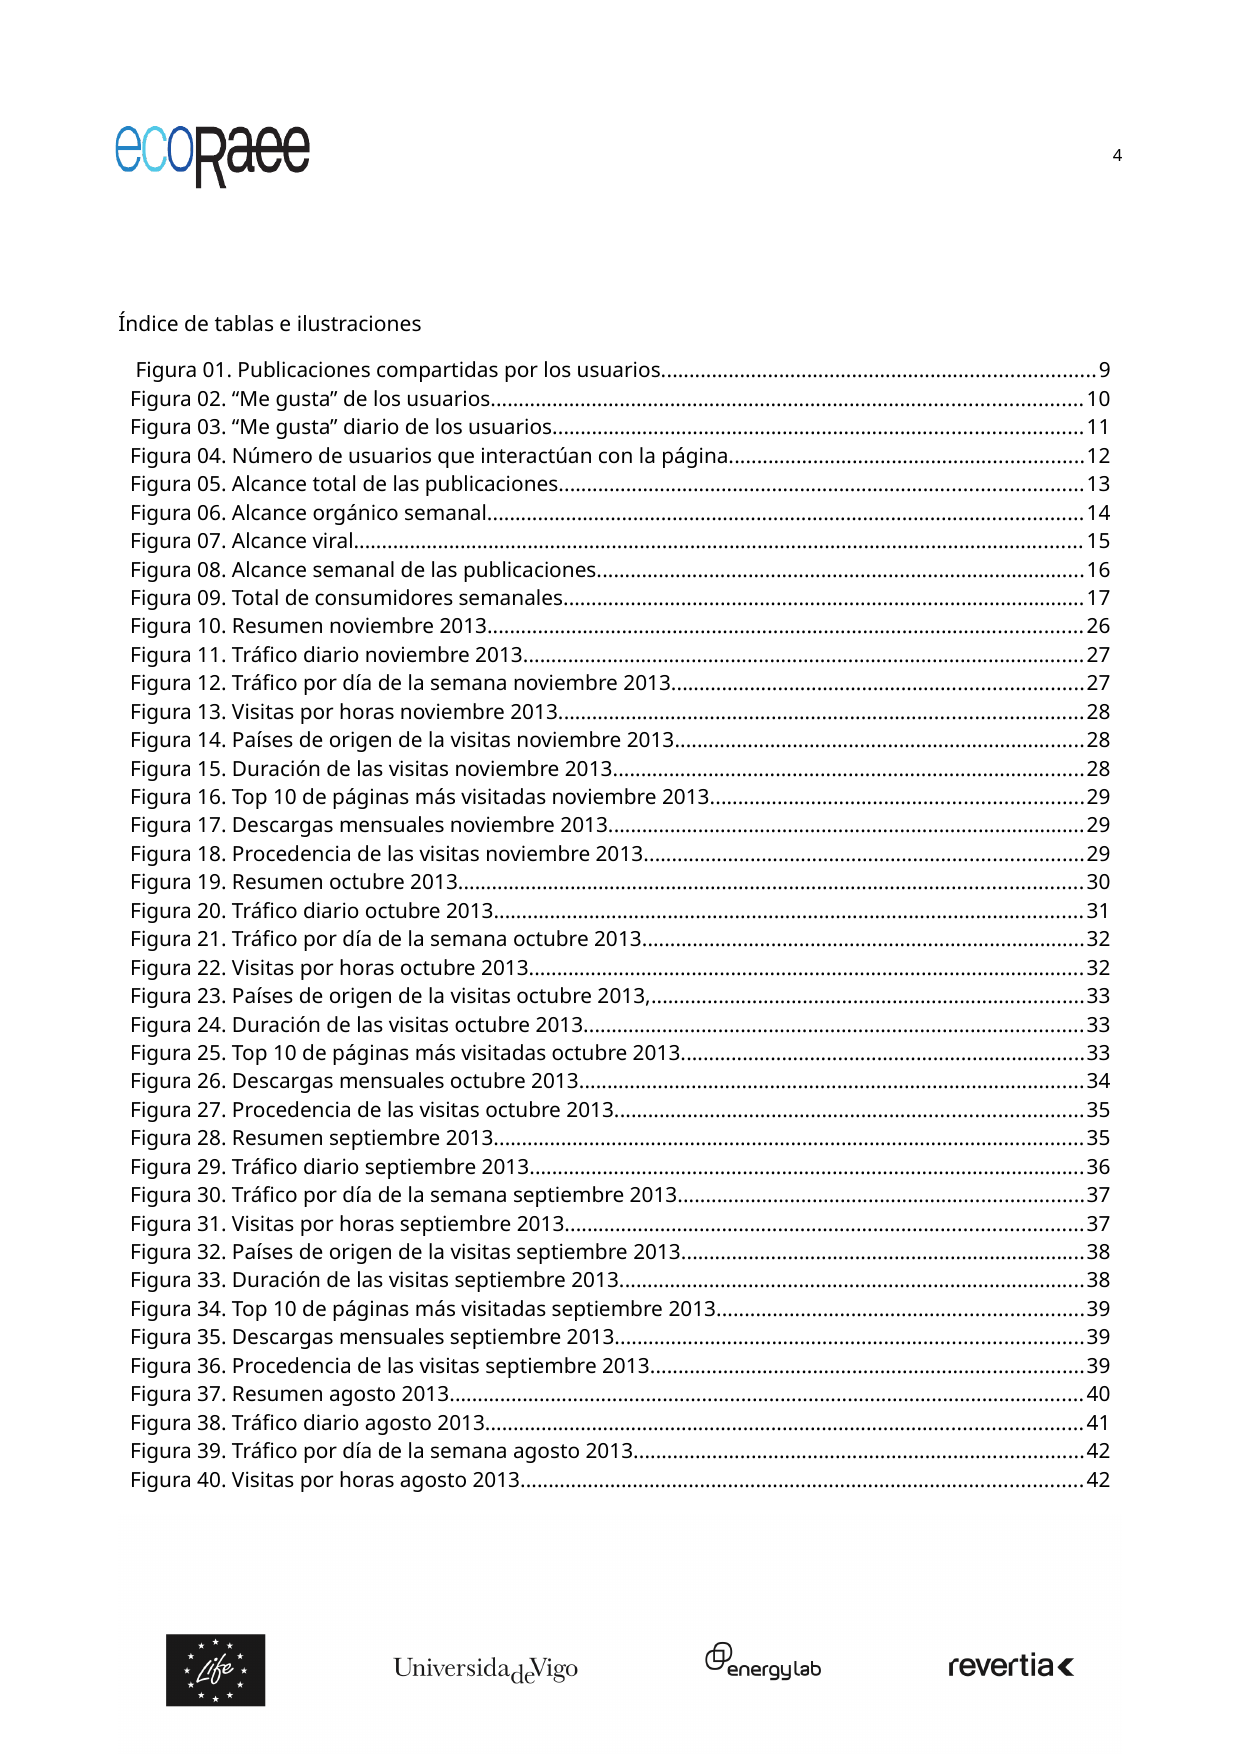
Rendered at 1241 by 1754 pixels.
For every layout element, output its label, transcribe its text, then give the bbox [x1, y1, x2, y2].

text Figura 25. Top 10 de páginas más visitadas octubre 2013. 33 [118, 1038, 1122, 1067]
text Figura 12. Tráfico por día de la semana noviembre 2013. 27 [118, 668, 1122, 697]
text Figura 16. Top 10 de páginas más visitadas noviembre 2013. 29 [118, 782, 1122, 811]
text Figura 33. Duración de las visitas septiembre 2013. 38 [118, 1266, 1122, 1294]
text Figura 38. Tráfico diario agosto 2013. 41 [118, 1408, 1122, 1436]
text Figura 29. Tráfico diario septiembre 2013. 36 [118, 1152, 1122, 1180]
picture [118, 1514, 1123, 1754]
text Figura 11. Tráfico diario noviembre 2013. 27 [118, 640, 1122, 668]
text Figura 04. Número de usuarios que interactúan con la página. 12 [118, 441, 1122, 469]
text Figura 30. Tráfico por día de la semana septiembre 2013. 37 [118, 1180, 1122, 1209]
text Figura 31. Visitas por horas septiembre 2013. 37 [118, 1209, 1122, 1237]
text Figura 20. Tráfico diario octubre 2013. 31 [118, 896, 1122, 924]
text Figura 21. Tráfico por día de la semana octubre 2013. 32 [118, 924, 1122, 953]
text Figura 23. Países de origen de la visitas octubre 2013, 33 [118, 981, 1122, 1010]
picture [114, 124, 311, 190]
text Figura 06. Alcance orgánico semanal. 14 [118, 498, 1122, 526]
text Figura 02. “Me gusta” de los usuarios. 10 [118, 384, 1122, 412]
text Figura 36. Procedencia de las visitas septiembre 2013. 39 [118, 1351, 1122, 1379]
text Figura 28. Resumen septiembre 2013. 35 [118, 1123, 1122, 1152]
text Figura 08. Alcance semanal de las publicaciones. 16 [118, 555, 1122, 583]
text Figura 37. Resumen agosto 2013. 40 [118, 1379, 1122, 1408]
text Figura 26. Descargas mensuales octubre 2013. 34 [118, 1067, 1122, 1095]
text Índice de tablas e ilustraciones [118, 309, 1122, 338]
text Figura 35. Descargas mensuales septiembre 2013. 39 [118, 1322, 1122, 1351]
text Figura 10. Resumen noviembre 2013. 26 [118, 612, 1122, 640]
text Figura 22. Visitas por horas octubre 2013. 32 [118, 953, 1122, 981]
text Figura 32. Países de origen de la visitas septiembre 2013. 38 [118, 1237, 1122, 1266]
text Figura 40. Visitas por horas agosto 2013. 42 [118, 1465, 1122, 1493]
text Figura 13. Visitas por horas noviembre 2013. 28 [118, 697, 1122, 725]
text Figura 05. Alcance total de las publicaciones. 13 [118, 469, 1122, 498]
text Figura 03. “Me gusta” diario de los usuarios. 11 [118, 412, 1122, 441]
text Figura 17. Descargas mensuales noviembre 2013. 29 [118, 811, 1122, 839]
text Figura 34. Top 10 de páginas más visitadas septiembre 2013. 39 [118, 1294, 1122, 1322]
text Figura 27. Procedencia de las visitas octubre 2013. 35 [118, 1095, 1122, 1123]
text Figura 14. Países de origen de la visitas noviembre 2013. 28 [118, 725, 1122, 754]
text Figura 24. Duración de las visitas octubre 2013. 33 [118, 1010, 1122, 1038]
text Figura 07. Alcance viral 15 [118, 526, 1122, 555]
text Figura 09. Total de consumidores semanales. 17 [118, 583, 1122, 612]
text Figura 18. Procedencia de las visitas noviembre 2013. 29 [118, 839, 1122, 867]
text Figura 15. Duración de las visitas noviembre 2013. 28 [118, 754, 1122, 782]
text Figura 01. Publicaciones compartidas por los usuarios. 9 [118, 356, 1122, 384]
text Figura 39. Tráfico por día de la semana agosto 2013. 42 [118, 1436, 1122, 1465]
text Figura 19. Resumen octubre 2013. 30 [118, 867, 1122, 896]
